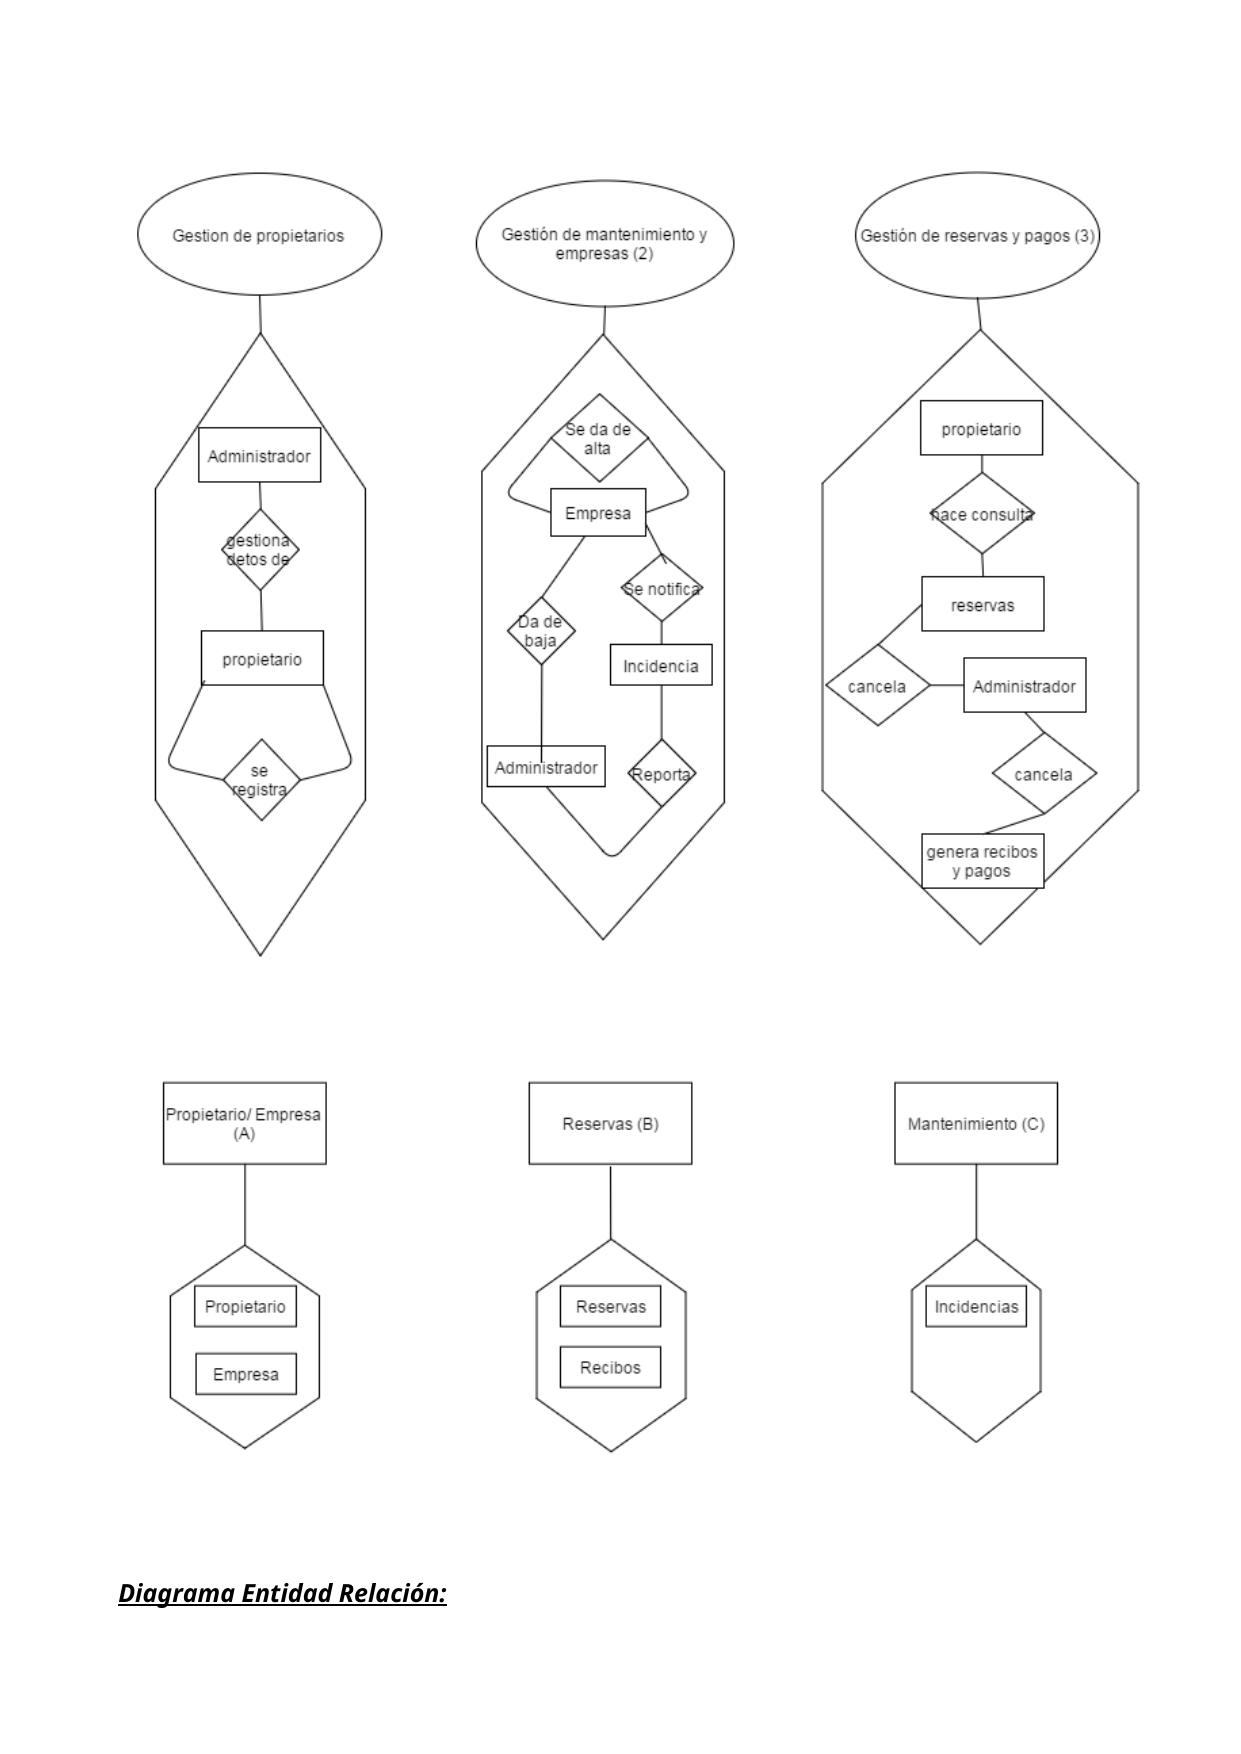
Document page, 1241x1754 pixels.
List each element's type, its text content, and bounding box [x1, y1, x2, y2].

picture [136, 171, 1141, 1455]
text Diagrama Entidad Relación: [118, 1575, 1122, 1609]
